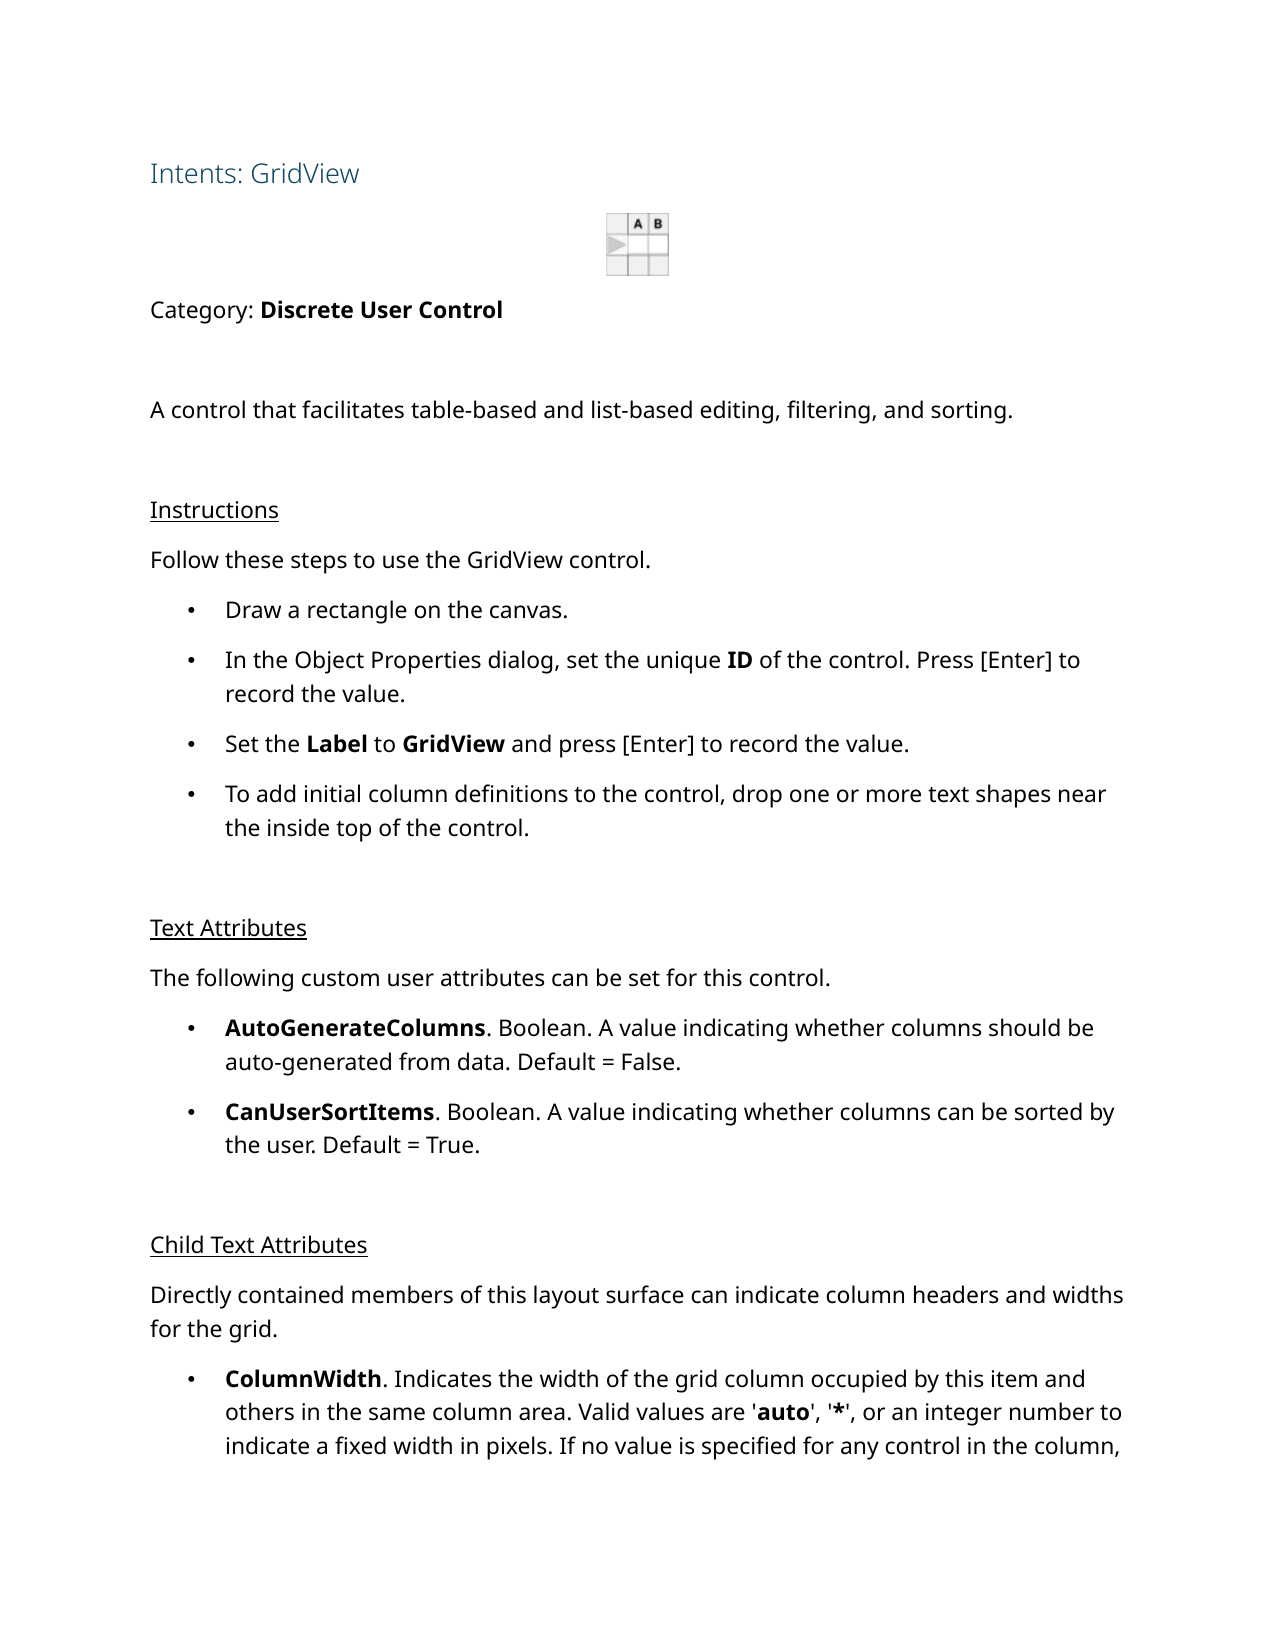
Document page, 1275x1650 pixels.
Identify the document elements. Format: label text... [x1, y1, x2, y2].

text Category: Discrete User Control [150, 294, 1125, 325]
list AutoGenerateColumns. Boolean. A value indicating whether columns should be auto-generated from data. Default = False. [187, 1012, 1125, 1077]
text Child Text Attributes [150, 1229, 1125, 1260]
list In the Object Properties dialog, set the unique ID of the control. Press [Enter] to record the value. [187, 644, 1125, 709]
picture [606, 213, 669, 276]
list To add initial column definitions to the control, drop one or more text shapes near the inside top of the control. [187, 778, 1125, 843]
list Draw a rectangle on the canvas. [187, 594, 1125, 626]
subtitle Intents: GridView [150, 154, 1125, 191]
list CanUserSortItems. Boolean. A value indicating whether columns can be sorted by the user. Default = True. [187, 1096, 1125, 1160]
list Set the Label to GridView and press [Enter] to record the value. [187, 728, 1125, 759]
text The following custom user attributes can be set for this control. [150, 962, 1125, 993]
text Instructions [150, 494, 1125, 525]
text Follow these steps to use the GridView control. [150, 544, 1125, 576]
text Directly contained members of this layout surface can indicate column headers and widths for the grid. [150, 1279, 1125, 1344]
list ColumnWidth. Indicates the width of the grid column occupied by this item and others in the same column area. Valid values are 'auto', '*', or an integer number to indicate a fixed width in pixels. If no value is specified for any control in the column, [187, 1363, 1125, 1461]
text Text Attributes [150, 912, 1125, 943]
text A control that facilitates table-based and list-based editing, filtering, and sorting. [150, 394, 1125, 425]
